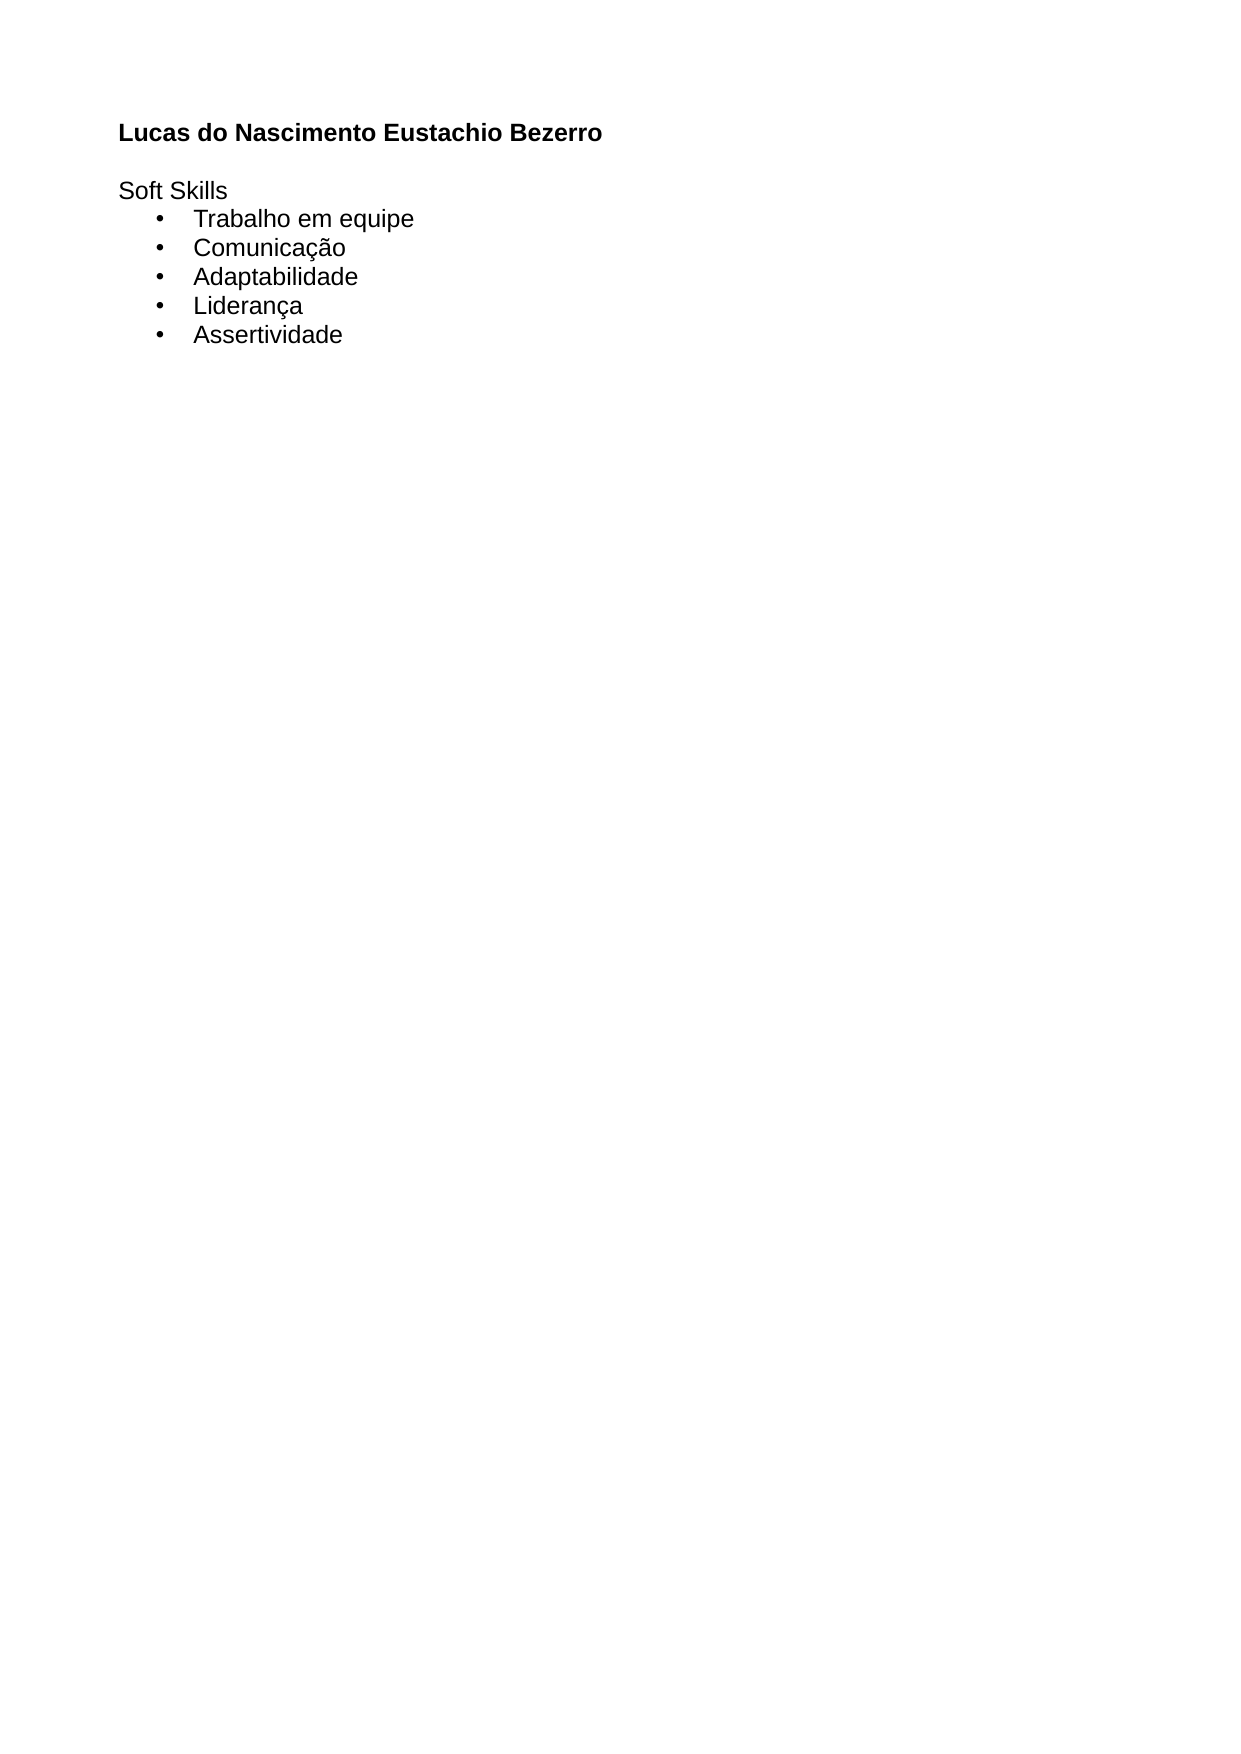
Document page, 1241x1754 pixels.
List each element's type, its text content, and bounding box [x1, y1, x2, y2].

text Lucas do Nascimento Eustachio Bezerro [118, 118, 1122, 147]
list Comunicação [156, 233, 1122, 262]
list Adaptabilidade [156, 262, 1122, 291]
list Liderança [156, 291, 1122, 320]
list Assertividade [156, 320, 1122, 349]
list Trabalho em equipe [156, 204, 1122, 233]
text Soft Skills [118, 176, 1122, 204]
